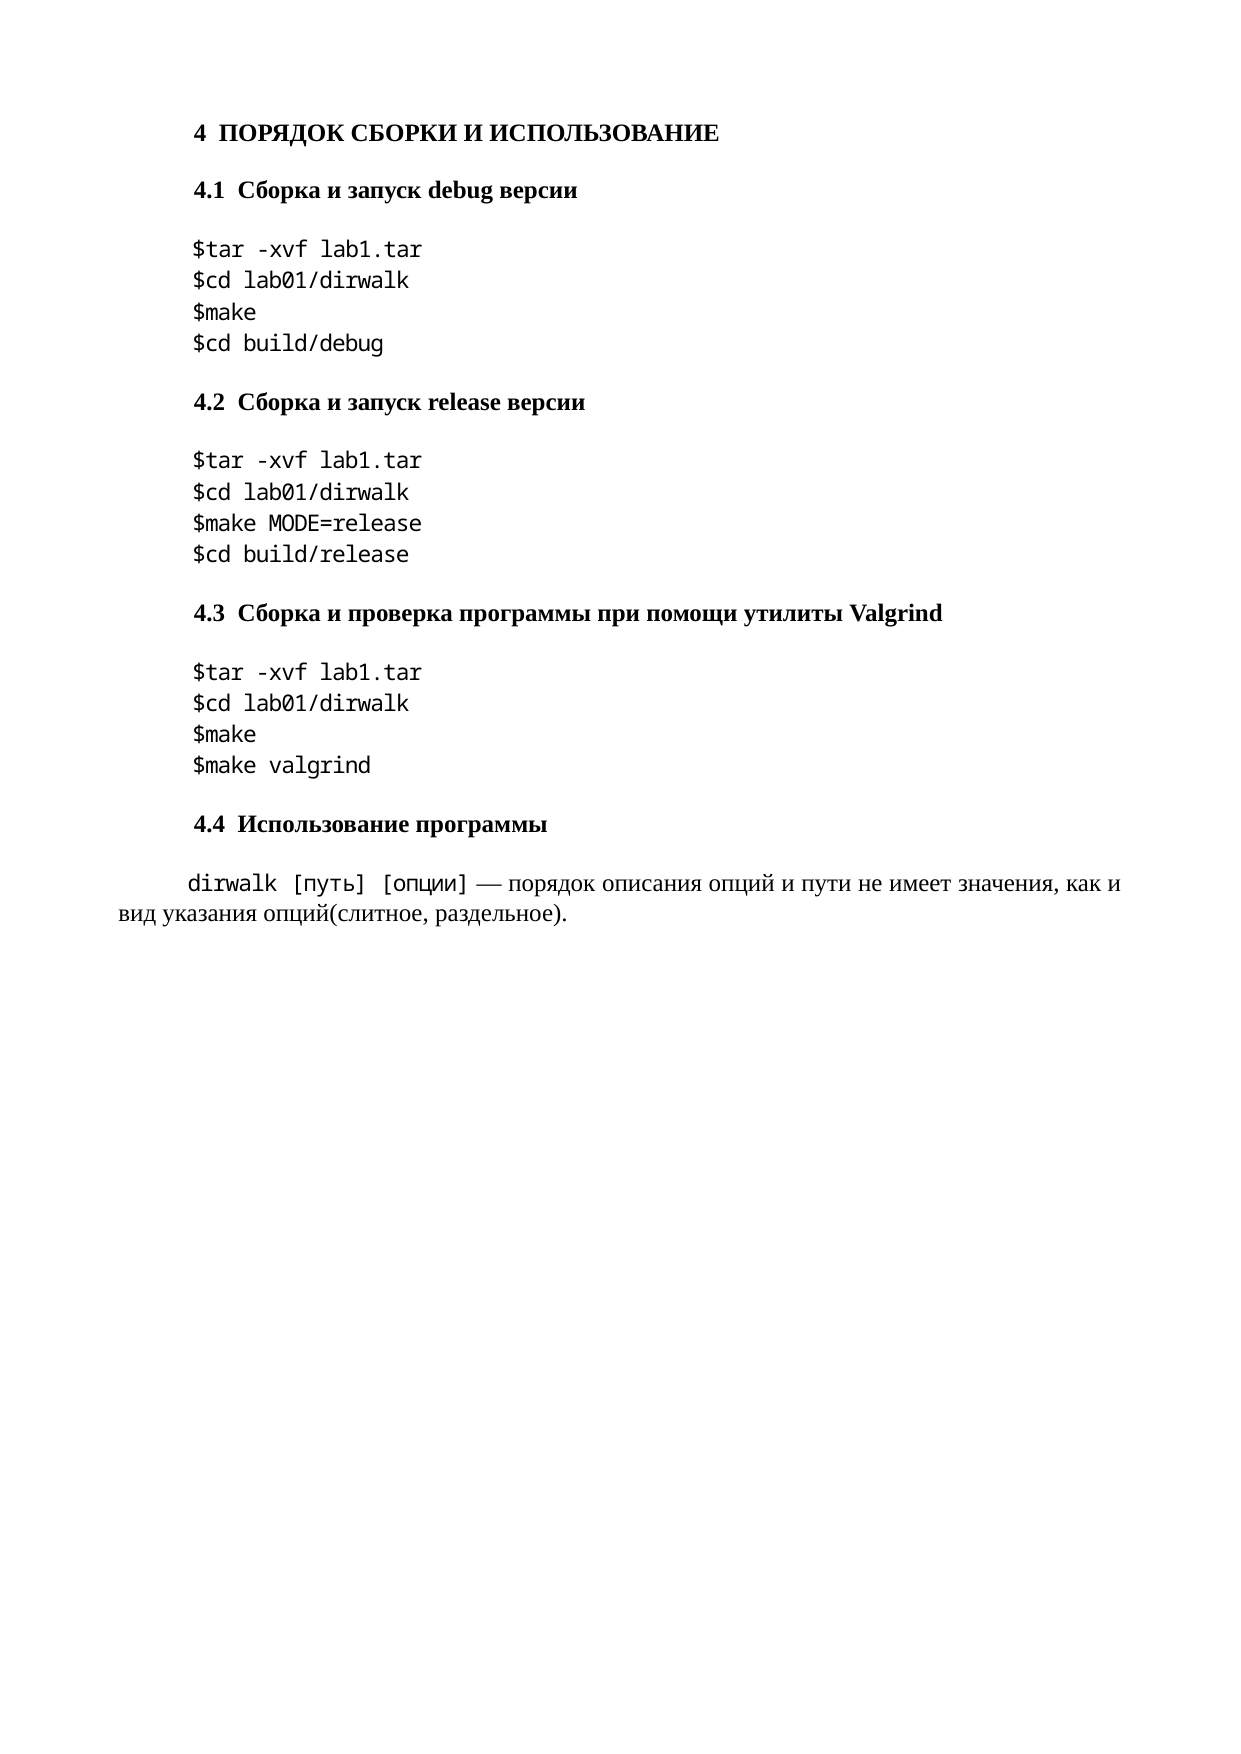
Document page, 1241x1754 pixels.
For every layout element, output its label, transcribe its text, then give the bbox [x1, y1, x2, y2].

text $tar -xvf lab1.tar $cd lab01/dirwalk [118, 233, 1122, 296]
text $make MODE=release [118, 507, 1122, 538]
text $cd build/release [118, 538, 1122, 569]
text $tar -xvf lab1.tar $cd lab01/dirwalk [118, 656, 1122, 718]
subtitle Сборка и запуск release версии [118, 387, 1122, 416]
subtitle Сборка и проверка программы при помощи утилиты Valgrind [118, 598, 1122, 627]
text $make [118, 296, 1122, 327]
subtitle Использование программы [118, 809, 1122, 838]
text $cd build/debug [118, 327, 1122, 358]
text dirwalk [путь] [опции] — порядок описания опций и пути не имеет значения, как и вид указания опций(слитное, раздельное). [118, 867, 1122, 927]
text $make [118, 718, 1122, 749]
subtitle Сборка и запуск debug версии [118, 176, 1122, 204]
text $tar -xvf lab1.tar $cd lab01/dirwalk [118, 444, 1122, 507]
text $make valgrind [118, 749, 1122, 781]
subtitle Порядок сборки и использование [118, 118, 1122, 147]
